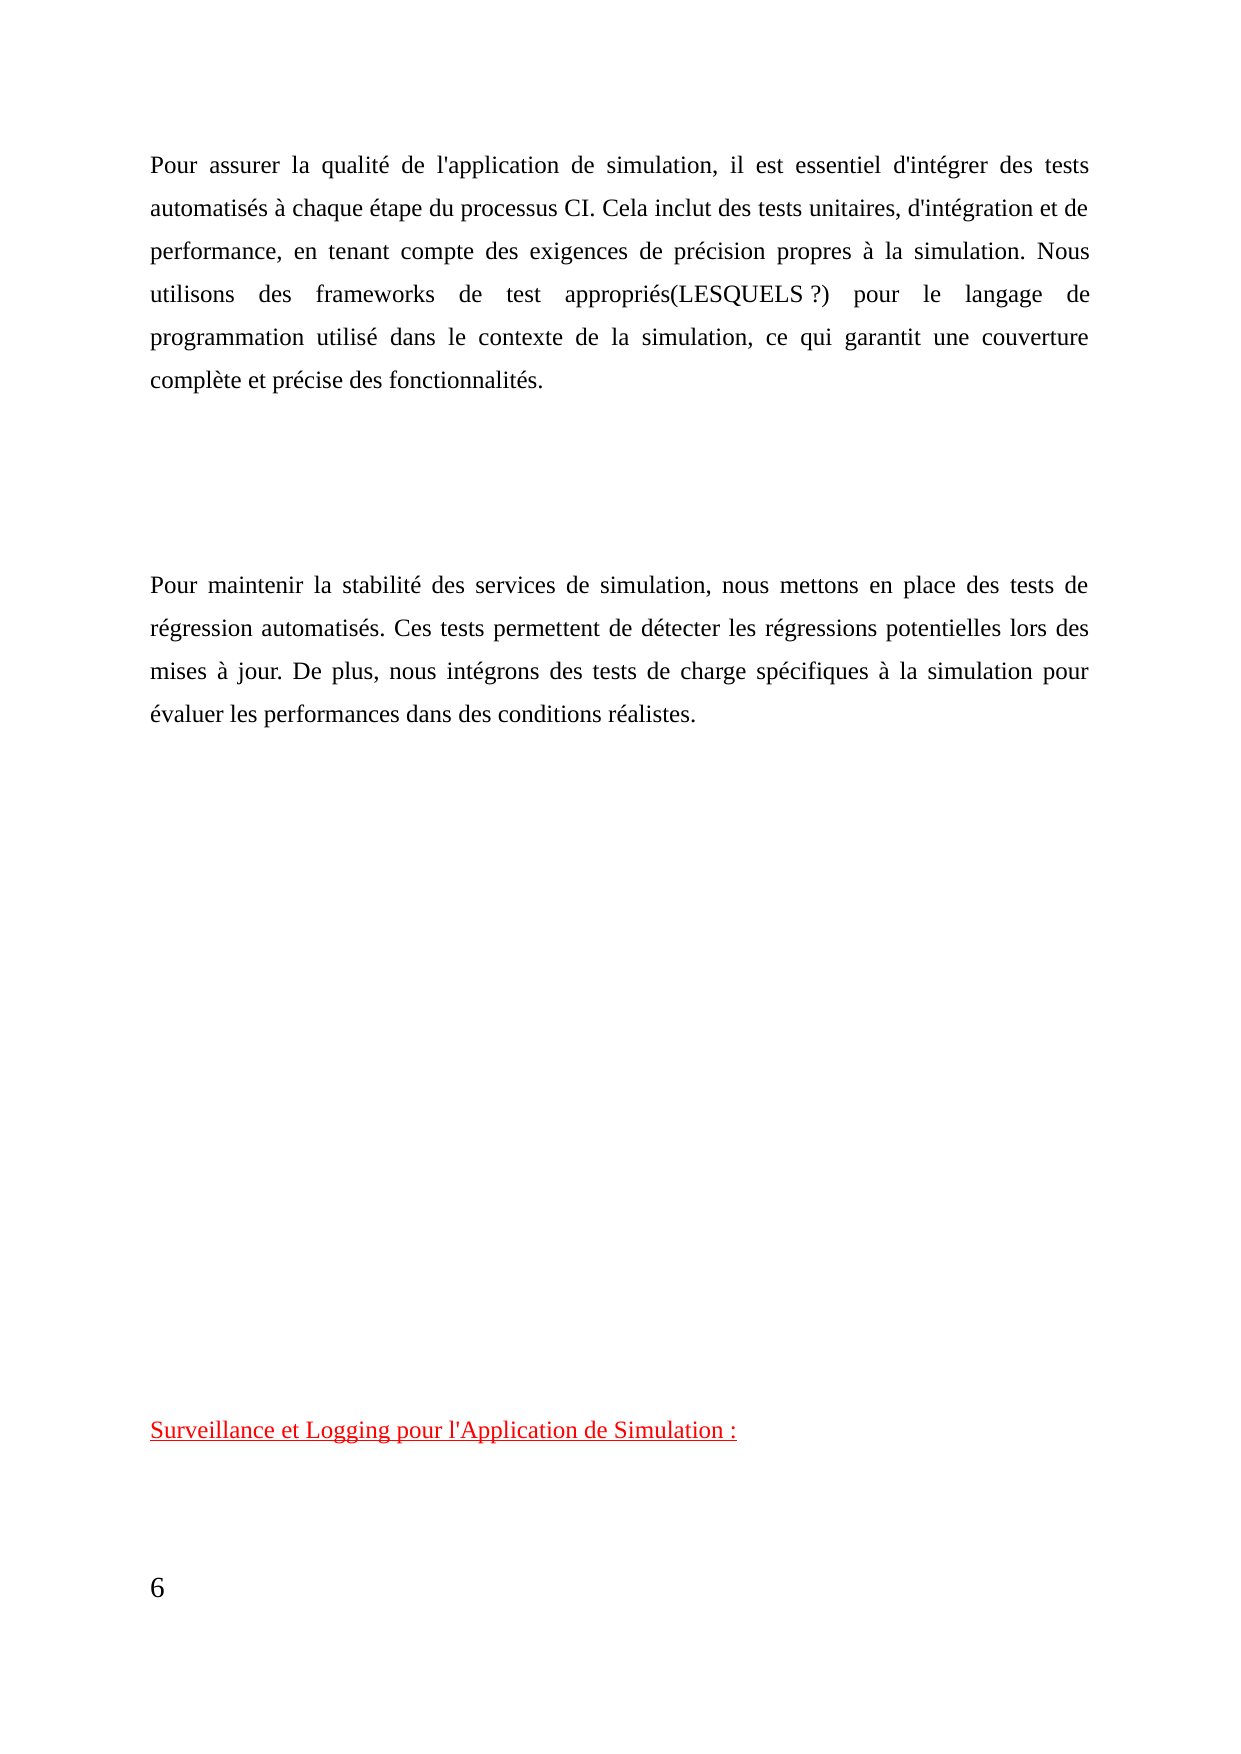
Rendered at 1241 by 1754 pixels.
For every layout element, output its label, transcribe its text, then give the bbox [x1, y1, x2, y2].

text Pour maintenir la stabilité des services de simulation, nous mettons en place des tests de régression automatisés. Ces tests permettent de détecter les régressions potentielles lors des mises à jour. De plus, nous intégrons des tests de charge spécifiques à la simulation pour évaluer les performances dans des conditions réalistes. [150, 570, 1090, 728]
text Pour assurer la qualité de l'application de simulation, il est essentiel d'intégrer des tests automatisés à chaque étape du processus CI. Cela inclut des tests unitaires, d'intégration et de performance, en tenant compte des exigences de précision propres à la simulation. Nous utilisons des frameworks de test appropriés(LESQUELS ?) pour le langage de programmation utilisé dans le contexte de la simulation, ce qui garantit une couverture complète et précise des fonctionnalités. [150, 150, 1090, 394]
text Surveillance et Logging pour l'Application de Simulation : [150, 1415, 1090, 1443]
